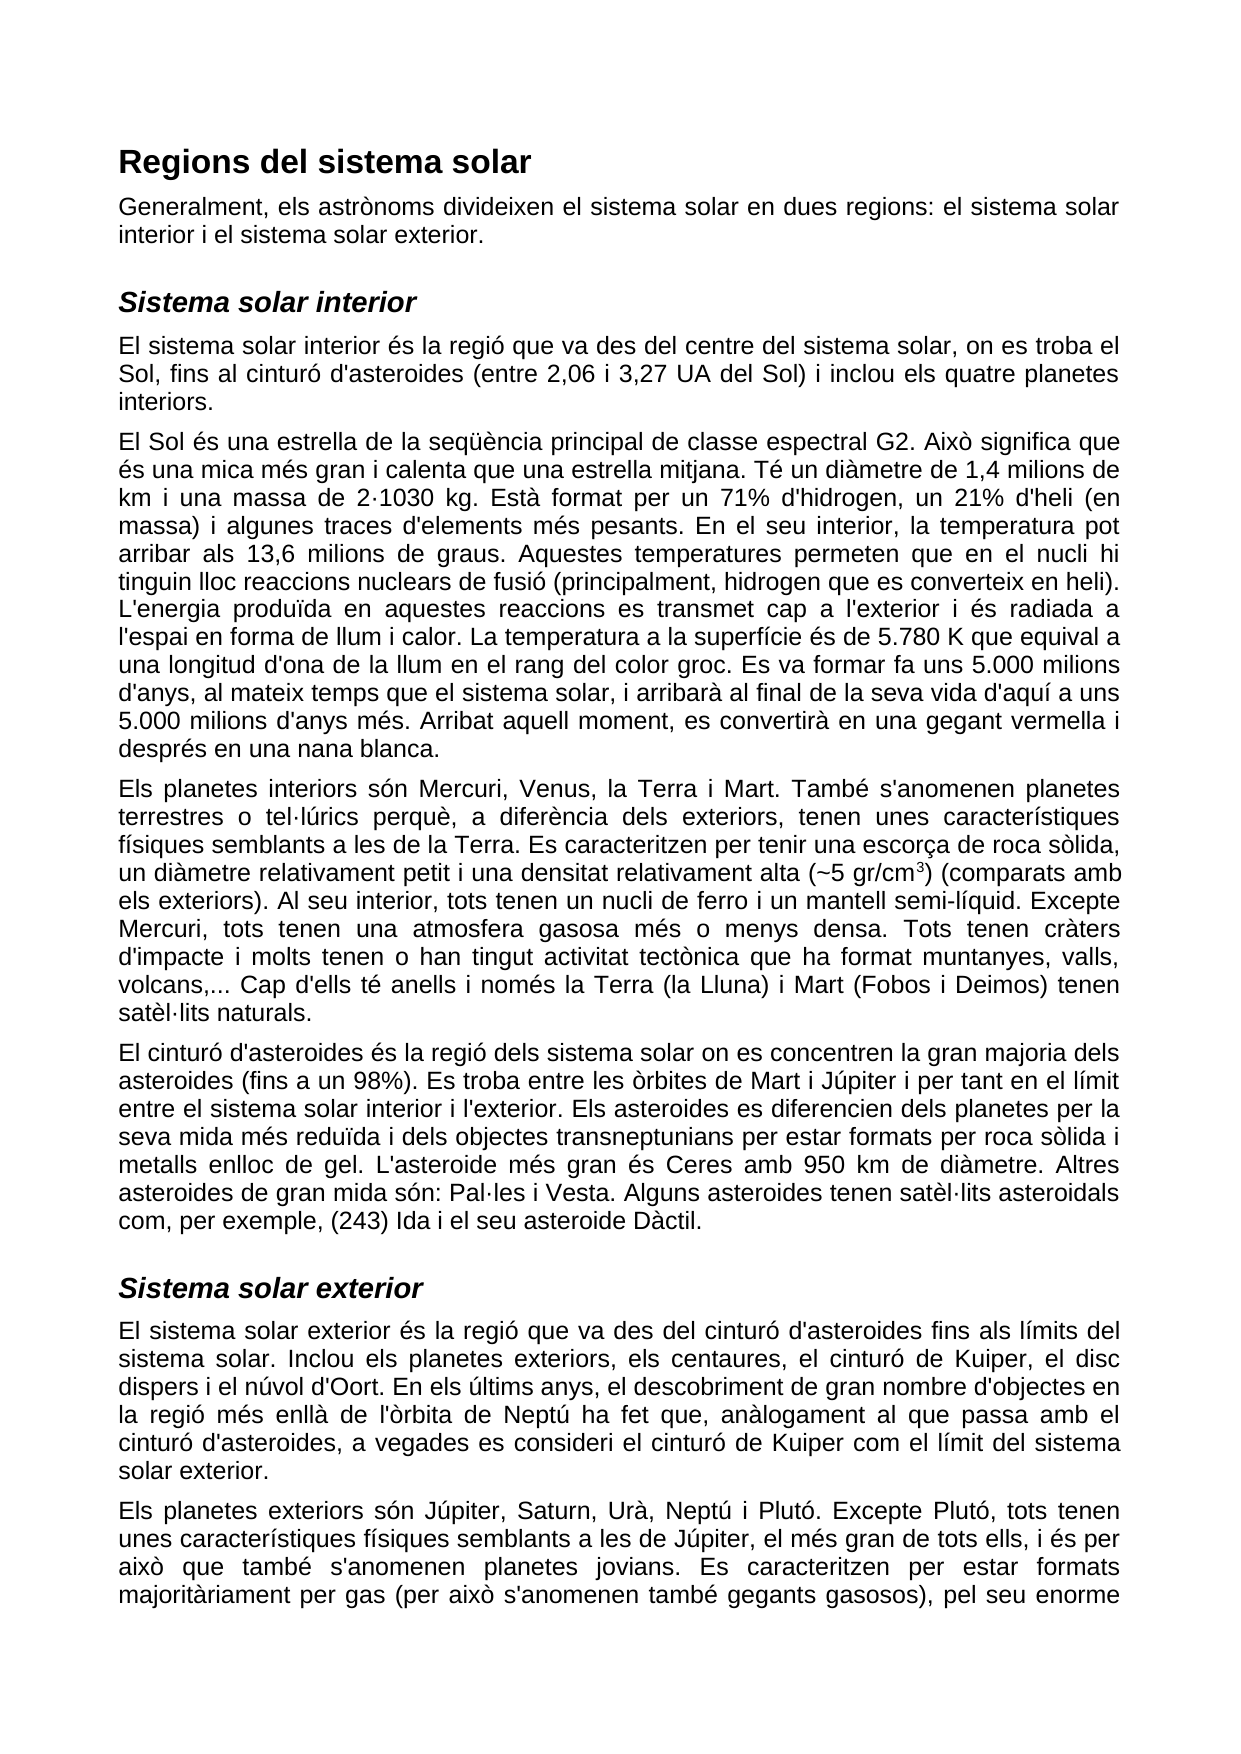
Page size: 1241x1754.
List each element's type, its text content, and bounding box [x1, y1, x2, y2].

text El sistema solar exterior és la regió que va des del cinturó d'asteroides fins als límits del sistema solar. Inclou els planetes exteriors, els centaures, el cinturó de Kuiper, el disc dispers i el núvol d'Oort. En els últims anys, el descobriment de gran nombre d'objectes en la regió més enllà de l'òrbita de Neptú ha fet que, anàlogament al que passa amb el cinturó d'asteroides, a vegades es consideri el cinturó de Kuiper com el límit del sistema solar exterior. [118, 1317, 1122, 1484]
subtitle Sistema solar exterior [118, 1272, 1122, 1304]
text El cinturó d'asteroides és la regió dels sistema solar on es concentren la gran majoria dels asteroides (fins a un 98%). Es troba entre les òrbites de Mart i Júpiter i per tant en el límit entre el sistema solar interior i l'exterior. Els asteroides es diferencien dels planetes per la seva mida més reduïda i dels objectes transneptunians per estar formats per roca sòlida i metalls enlloc de gel. L'asteroide més gran és Ceres amb 950 km de diàmetre. Altres asteroides de gran mida són: Pal·les i Vesta. Alguns asteroides tenen satèl·lits asteroidals com, per exemple, (243) Ida i el seu asteroide Dàctil. [118, 1039, 1122, 1234]
text Els planetes interiors són Mercuri, Venus, la Terra i Mart. També s'anomenen planetes terrestres o tel·lúrics perquè, a diferència dels exteriors, tenen unes característiques físiques semblants a les de la Terra. Es caracteritzen per tenir una escorça de roca sòlida, un diàmetre relativament petit i una densitat relativament alta (~5 gr/cm3) (comparats amb els exteriors). Al seu interior, tots tenen un nucli de ferro i un mantell semi-líquid. Excepte Mercuri, tots tenen una atmosfera gasosa més o menys densa. Tots tenen cràters d'impacte i molts tenen o han tingut activitat tectònica que ha format muntanyes, valls, volcans,... Cap d'ells té anells i només la Terra (la Lluna) i Mart (Fobos i Deimos) tenen satèl·lits naturals. [118, 775, 1122, 1027]
text Els planetes exteriors són Júpiter, Saturn, Urà, Neptú i Plutó. Excepte Plutó, tots tenen unes característiques físiques semblants a les de Júpiter, el més gran de tots ells, i és per això que també s'anomenen planetes jovians. Es caracteritzen per estar formats majoritàriament per gas (per això s'anomenen també gegants gasosos), pel seu enorme [118, 1497, 1122, 1609]
text El Sol és una estrella de la seqüència principal de classe espectral G2. Això significa que és una mica més gran i calenta que una estrella mitjana. Té un diàmetre de 1,4 milions de km i una massa de 2·1030 kg. Està format per un 71% d'hidrogen, un 21% d'heli (en massa) i algunes traces d'elements més pesants. En el seu interior, la temperatura pot arribar als 13,6 milions de graus. Aquestes temperatures permeten que en el nucli hi tinguin lloc reaccions nuclears de fusió (principalment, hidrogen que es converteix en heli). L'energia produïda en aquestes reaccions es transmet cap a l'exterior i és radiada a l'espai en forma de llum i calor. La temperatura a la superfície és de 5.780 K que equival a una longitud d'ona de la llum en el rang del color groc. Es va formar fa uns 5.000 milions d'anys, al mateix temps que el sistema solar, i arribarà al final de la seva vida d'aquí a uns 5.000 milions d'anys més. Arribat aquell moment, es convertirà en una gegant vermella i després en una nana blanca. [118, 428, 1122, 763]
subtitle Regions del sistema solar [118, 143, 1122, 181]
subtitle Sistema solar interior [118, 286, 1122, 319]
text El sistema solar interior és la regió que va des del centre del sistema solar, on es troba el Sol, fins al cinturó d'asteroides (entre 2,06 i 3,27 UA del Sol) i inclou els quatre planetes interiors. [118, 332, 1122, 415]
text Generalment, els astrònoms divideixen el sistema solar en dues regions: el sistema solar interior i el sistema solar exterior. [118, 193, 1122, 249]
